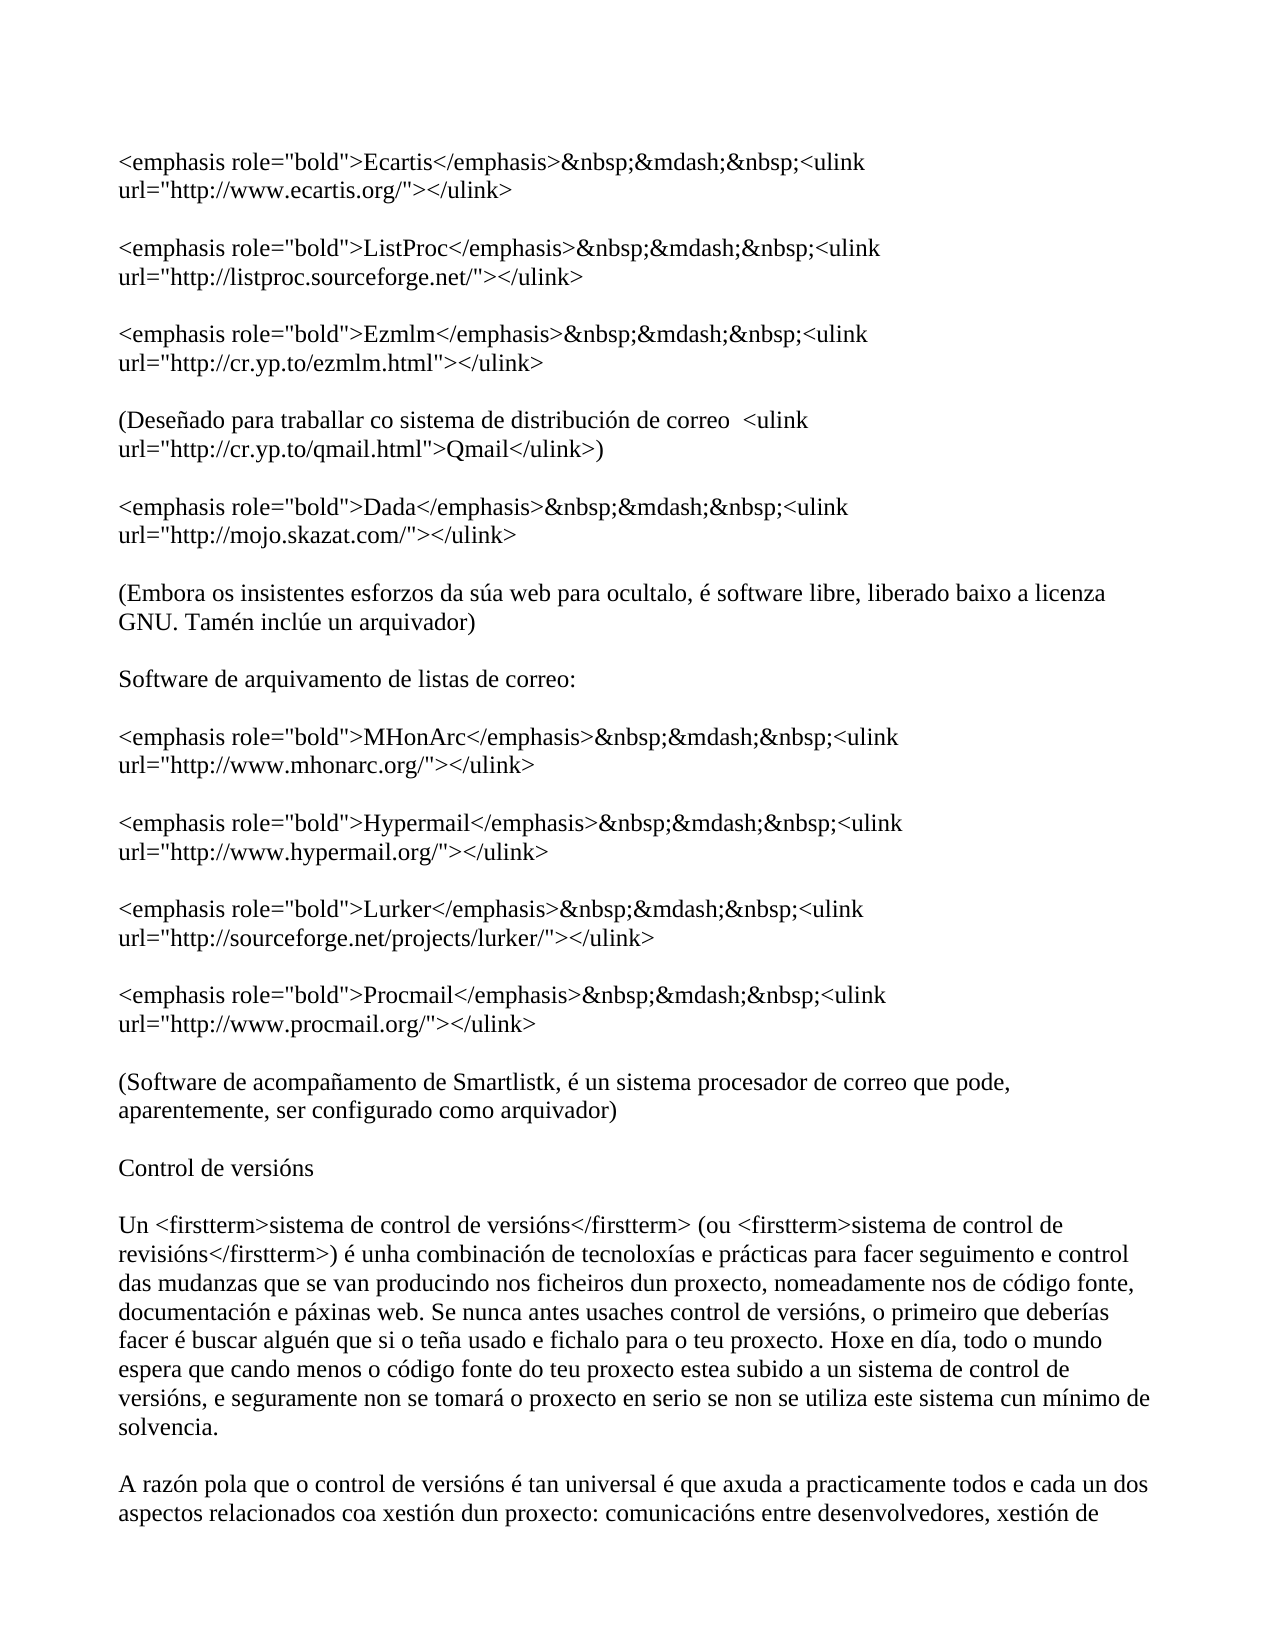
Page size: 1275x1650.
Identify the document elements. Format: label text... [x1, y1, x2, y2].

text (Software de acompañamento de Smartlistk, é un sistema procesador de correo que pode, aparentemente, ser configurado como arquivador) [118, 1067, 1157, 1124]
text <emphasis role="bold">Procmail</emphasis>&nbsp;&mdash;&nbsp;<ulink url="http://www.procmail.org/"></ulink> [118, 981, 1157, 1038]
text <emphasis role="bold">Dada</emphasis>&nbsp;&mdash;&nbsp;<ulink url="http://mojo.skazat.com/"></ulink> [118, 492, 1157, 549]
text Software de arquivamento de listas de correo: [118, 664, 1157, 693]
text Un <firstterm>sistema de control de versións</firstterm> (ou <firstterm>sistema de control de revisións</firstterm>) é unha combinación de tecnoloxías e prácticas para facer seguimento e control das mudanzas que se van producindo nos ficheiros dun proxecto, nomeadamente nos de código fonte, documentación e páxinas web. Se nunca antes usaches control de versións, o primeiro que deberías facer é buscar alguén que si o teña usado e fichalo para o teu proxecto. Hoxe en día, todo o mundo espera que cando menos o código fonte do teu proxecto estea subido a un sistema de control de versións, e seguramente non se tomará o proxecto en serio se non se utiliza este sistema cun mínimo de solvencia. [118, 1211, 1157, 1441]
text <emphasis role="bold">Ecartis</emphasis>&nbsp;&mdash;&nbsp;<ulink url="http://www.ecartis.org/"></ulink> [118, 147, 1157, 204]
text A razón pola que o control de versións é tan universal é que axuda a practicamente todos e cada un dos aspectos relacionados coa xestión dun proxecto: comunicacións entre desenvolvedores, xestión de [118, 1469, 1157, 1527]
text <emphasis role="bold">ListProc</emphasis>&nbsp;&mdash;&nbsp;<ulink url="http://listproc.sourceforge.net/"></ulink> [118, 233, 1157, 291]
text <emphasis role="bold">Lurker</emphasis>&nbsp;&mdash;&nbsp;<ulink url="http://sourceforge.net/projects/lurker/"></ulink> [118, 894, 1157, 952]
text <emphasis role="bold">Ezmlm</emphasis>&nbsp;&mdash;&nbsp;<ulink url="http://cr.yp.to/ezmlm.html"></ulink> [118, 319, 1157, 377]
text (Deseñado para traballar co sistema de distribución de correo <ulink url="http://cr.yp.to/qmail.html">Qmail</ulink>) [118, 406, 1157, 463]
text (Embora os insistentes esforzos da súa web para ocultalo, é software libre, liberado baixo a licenza GNU. Tamén inclúe un arquivador) [118, 578, 1157, 636]
text <emphasis role="bold">MHonArc</emphasis>&nbsp;&mdash;&nbsp;<ulink url="http://www.mhonarc.org/"></ulink> [118, 722, 1157, 779]
text <emphasis role="bold">Hypermail</emphasis>&nbsp;&mdash;&nbsp;<ulink url="http://www.hypermail.org/"></ulink> [118, 808, 1157, 866]
text Control de versións [118, 1153, 1157, 1182]
